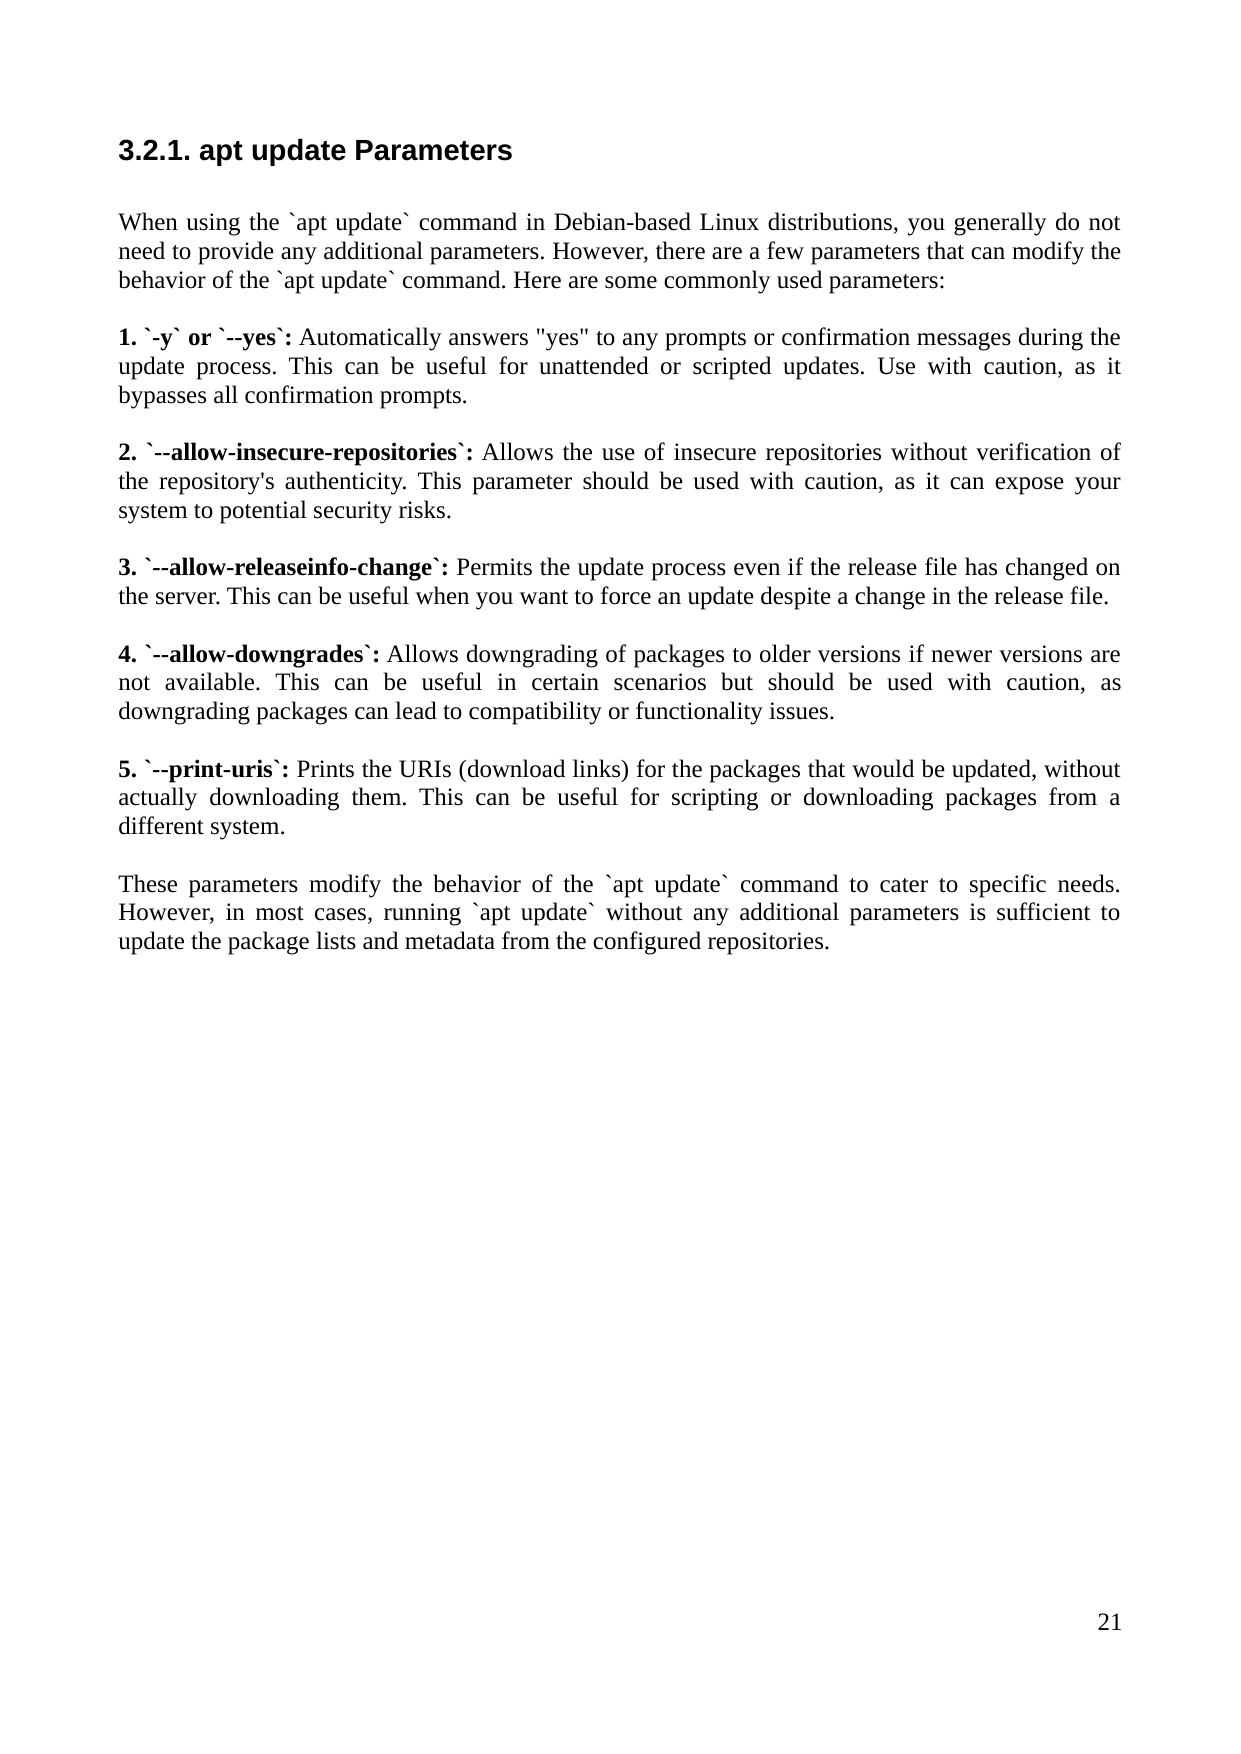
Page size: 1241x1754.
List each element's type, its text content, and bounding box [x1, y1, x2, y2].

text 4. `--allow-downgrades`: Allows downgrading of packages to older versions if newer versions are not available. This can be useful in certain scenarios but should be used with caution, as downgrading packages can lead to compatibility or functionality issues. [118, 639, 1122, 725]
text 3. `--allow-releaseinfo-change`: Permits the update process even if the release file has changed on the server. This can be useful when you want to force an update despite a change in the release file. [118, 552, 1122, 610]
text 5. `--print-uris`: Prints the URIs (download links) for the packages that would be updated, without actually downloading them. This can be useful for scripting or downloading packages from a different system. [118, 754, 1122, 840]
text When using the `apt update` command in Debian-based Linux distributions, you generally do not need to provide any additional parameters. However, there are a few parameters that can modify the behavior of the `apt update` command. Here are some commonly used parameters: [118, 207, 1122, 294]
subtitle 3.2.1. apt update Parameters [118, 133, 1122, 166]
text 2. `--allow-insecure-repositories`: Allows the use of insecure repositories without verification of the repository's authenticity. This parameter should be used with caution, as it can expose your system to potential security risks. [118, 437, 1122, 524]
text 1. `-y` or `--yes`: Automatically answers "yes" to any prompts or confirmation messages during the update process. This can be useful for unattended or scripted updates. Use with caution, as it bypasses all confirmation prompts. [118, 322, 1122, 409]
text These parameters modify the behavior of the `apt update` command to cater to specific needs. However, in most cases, running `apt update` without any additional parameters is sufficient to update the package lists and metadata from the configured repositories. [118, 869, 1122, 955]
